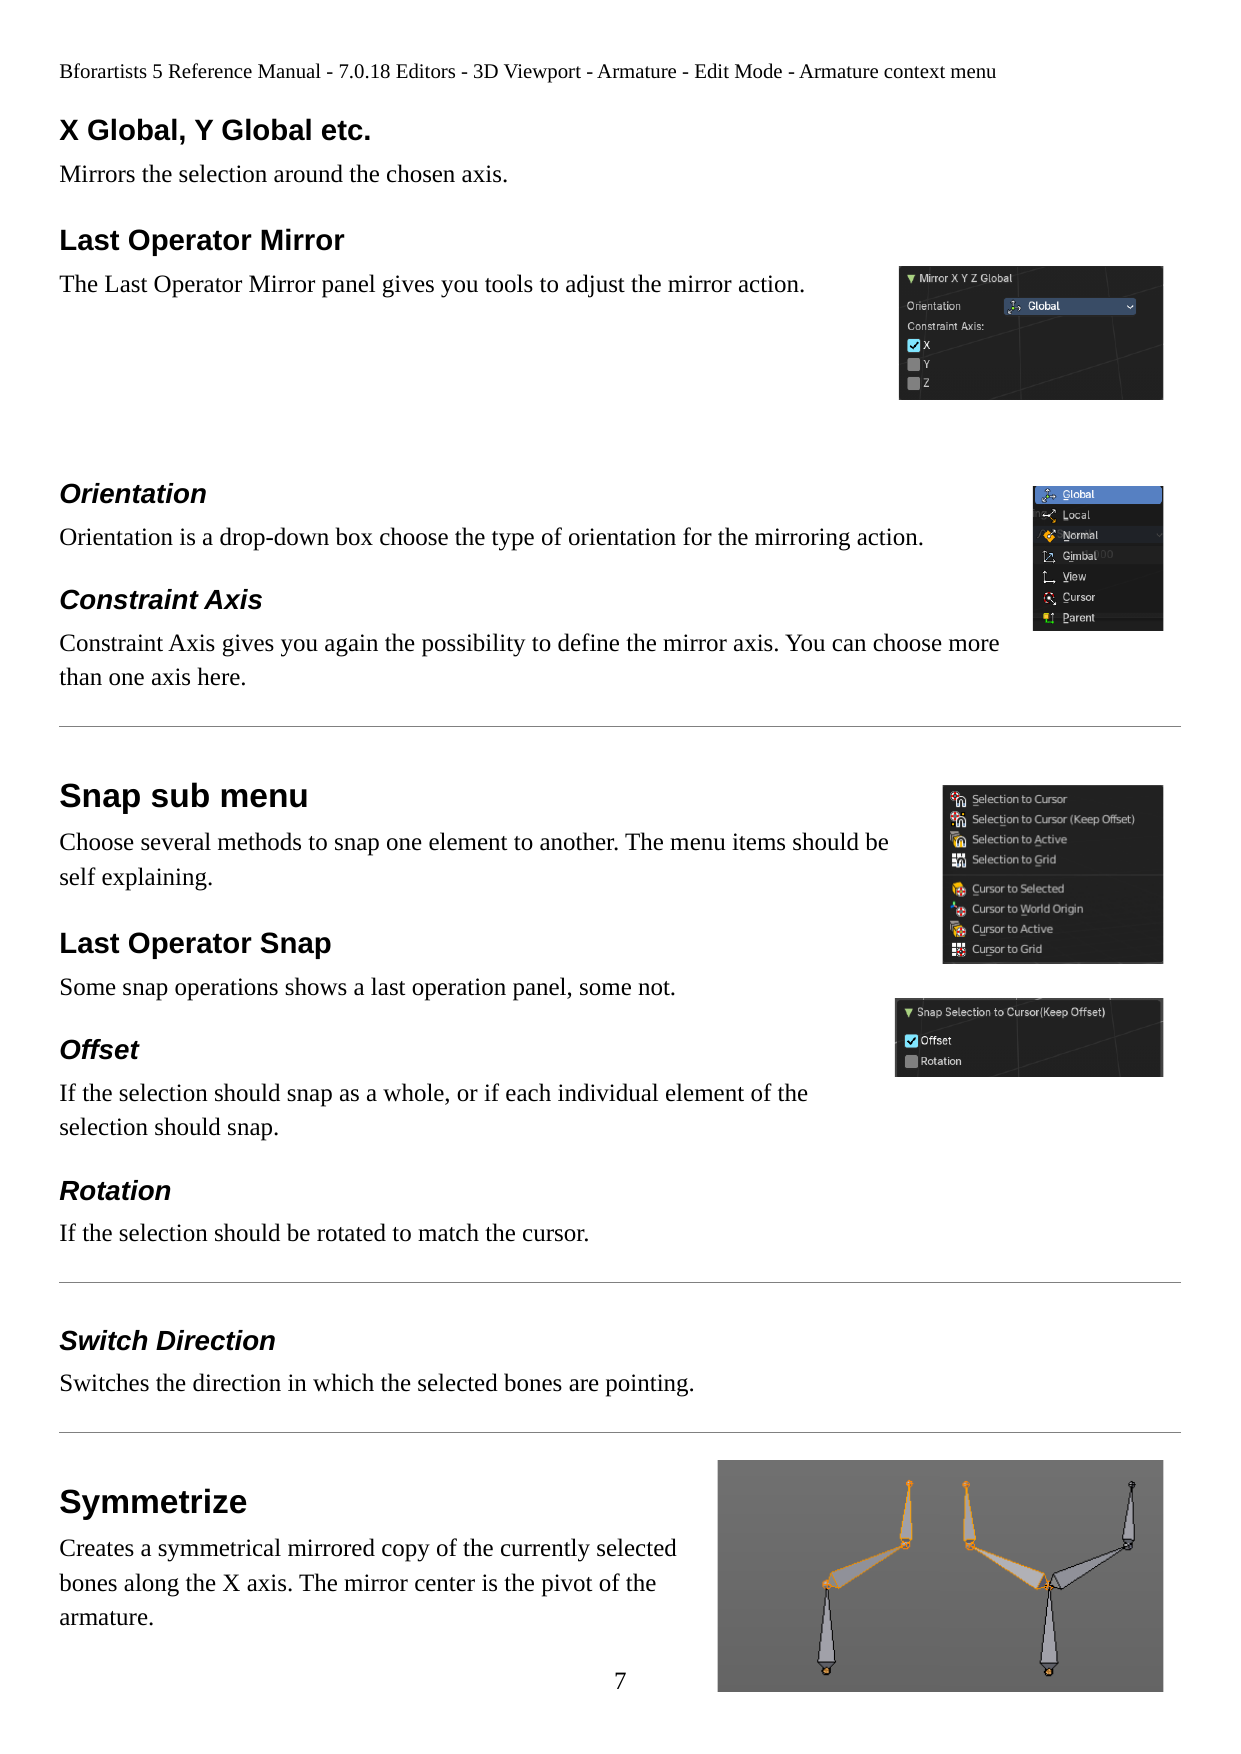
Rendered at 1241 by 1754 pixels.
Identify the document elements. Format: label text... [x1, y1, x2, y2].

subtitle Constraint Axis [59, 583, 1032, 615]
text Some snap operations shows a last operation panel, some not. [59, 972, 1181, 1001]
text If the selection should be rotated to match the cursor. [59, 1218, 1181, 1247]
picture [1032, 486, 1164, 631]
subtitle [1164, 1033, 1181, 1065]
subtitle [1164, 926, 1181, 959]
text Creates a symmetrical mirrored copy of the currently selected bones along the X axis. The mirror center is the pivot of the armature. [59, 1533, 717, 1631]
picture [942, 785, 1164, 964]
text Switches the direction in which the selected bones are pointing. [59, 1368, 1181, 1397]
text Choose several methods to snap one element to another. The menu items should be self explaining. [59, 827, 942, 891]
subtitle Last Operator Mirror [59, 222, 1181, 256]
subtitle Offset [59, 1033, 894, 1065]
subtitle X Global, Y Global etc. [59, 113, 1181, 146]
subtitle Last Operator Snap [59, 926, 942, 959]
picture [894, 998, 1164, 1077]
subtitle [1164, 583, 1181, 615]
picture [898, 266, 1164, 400]
subtitle Snap sub menu [59, 776, 1181, 815]
subtitle Symmetrize [59, 1482, 717, 1521]
text The Last Operator Mirror panel gives you tools to adjust the mirror action. [59, 269, 898, 297]
subtitle [1164, 1482, 1181, 1521]
subtitle Switch Direction [59, 1324, 1181, 1356]
text If the selection should snap as a whole, or if each individual element of the selection should snap. [59, 1078, 1181, 1141]
text Constraint Axis gives you again the possibility to define the mirror axis. You can choose more than one axis here. [59, 628, 1181, 691]
subtitle Rotation [59, 1174, 1181, 1206]
picture [717, 1460, 1164, 1692]
text Orientation is a drop-down box choose the type of orientation for the mirroring action. [59, 522, 1032, 551]
subtitle Orientation [59, 477, 1181, 509]
text Mirrors the selection around the chosen axis. [59, 159, 1181, 188]
